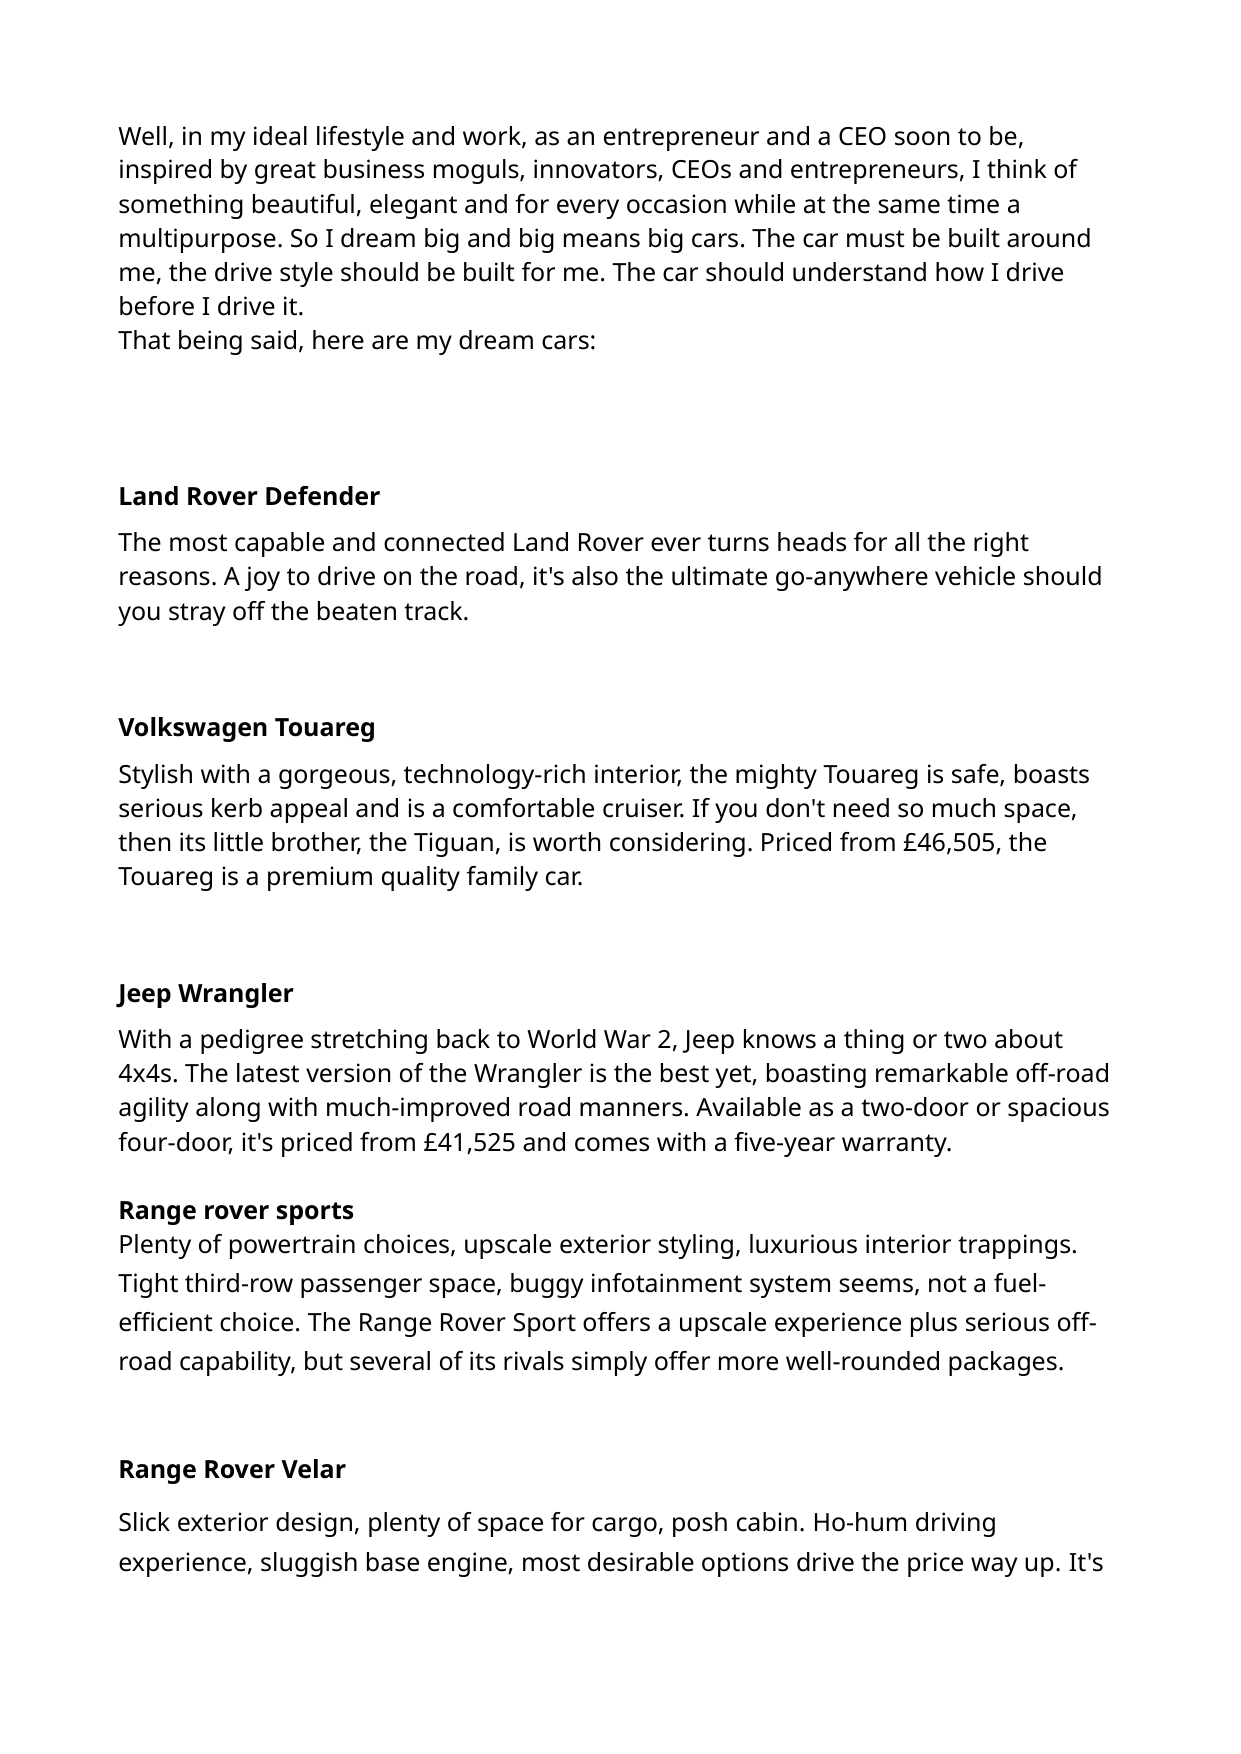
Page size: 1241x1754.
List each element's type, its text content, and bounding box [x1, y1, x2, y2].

text With a pedigree stretching back to World War 2, Jeep knows a thing or two about 4x4s. The latest version of the Wrangler is the best yet, boasting remarkable off-road agility along with much-improved road manners. Available as a two-door or spacious four-door, it's priced from £41,525 and comes with a five-year warranty. [118, 1022, 1122, 1158]
subtitle Land Rover Defender [118, 478, 1122, 512]
text Plenty of powertrain choices, upscale exterior styling, luxurious interior trappings. Tight third-row passenger space, buggy infotainment system seems, not a fuel-efficient choice. The Range Rover Sport offers a upscale experience plus serious off-road capability, but several of its rivals simply offer more well-rounded packages. [118, 1226, 1122, 1378]
subtitle Volkswagen Touareg [118, 710, 1122, 744]
text Range Rover Velar [118, 1451, 1122, 1485]
text Range rover sports [118, 1192, 1122, 1226]
text That being said, here are my dream cars: [118, 322, 1122, 357]
subtitle Jeep Wrangler [118, 975, 1122, 1009]
text Well, in my ideal lifestyle and work, as an entrepreneur and a CEO soon to be, inspired by great business moguls, innovators, CEOs and entrepreneurs, I think of something beautiful, elegant and for every occasion while at the same time a multipurpose. So I dream big and big means big cars. The car must be built around me, the drive style should be built for me. The car should understand how I drive before I drive it. [118, 118, 1122, 322]
text The most capable and connected Land Rover ever turns heads for all the right reasons. A joy to drive on the road, it's also the ultimate go-anywhere vehicle should you stray off the beaten track. [118, 525, 1122, 627]
text Slick exterior design, plenty of space for cargo, posh cabin. Ho-hum driving experience, sluggish base engine, most desirable options drive the price way up. It's [118, 1505, 1122, 1578]
text Stylish with a gorgeous, technology-rich interior, the mighty Touareg is safe, boasts serious kerb appeal and is a comfortable cruiser. If you don't need so much space, then its little brother, the Tiguan, is worth considering. Priced from £46,505, the Touareg is a premium quality family car. [118, 756, 1122, 893]
